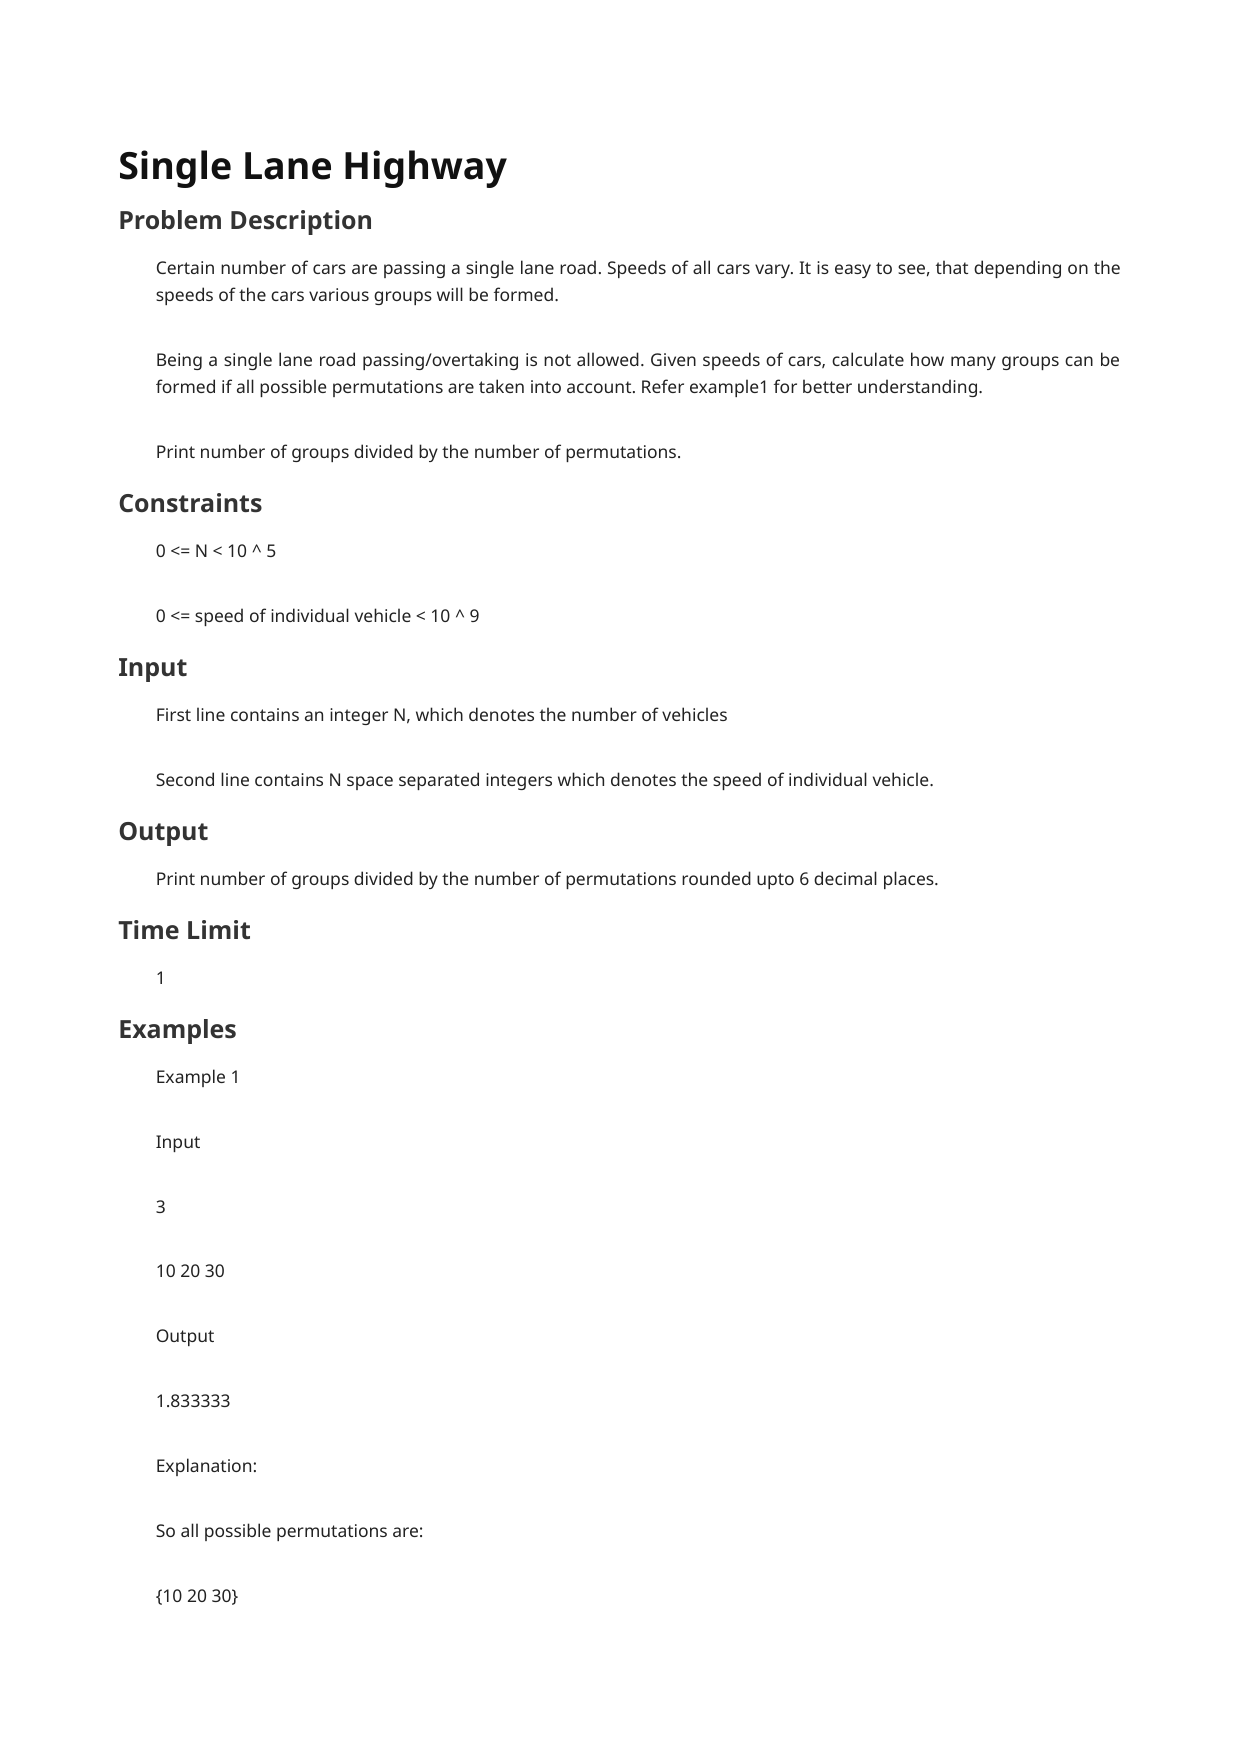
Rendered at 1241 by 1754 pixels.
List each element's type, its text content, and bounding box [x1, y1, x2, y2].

text First line contains an integer N, which denotes the number of vehicles [156, 703, 1122, 727]
text 10 20 30 [156, 1259, 1122, 1283]
text So all possible permutations are: [156, 1519, 1122, 1543]
text Output [156, 1324, 1122, 1348]
subtitle Time Limit [118, 913, 1122, 947]
text Input [156, 1129, 1122, 1153]
text 3 [156, 1194, 1122, 1218]
subtitle Constraints [118, 486, 1122, 520]
text Being a single lane road passing/overtaking is not allowed. Given speeds of cars, calculate how many groups can be formed if all possible permutations are taken into account. Refer example1 for better understanding. [156, 348, 1122, 399]
subtitle Problem Description [118, 202, 1122, 237]
text Explanation: [156, 1454, 1122, 1478]
subtitle Output [118, 814, 1122, 848]
text Print number of groups divided by the number of permutations rounded upto 6 decimal places. [156, 867, 1122, 890]
text Print number of groups divided by the number of permutations. [156, 440, 1122, 464]
text 1.833333 [156, 1389, 1122, 1413]
text {10 20 30} [156, 1584, 1122, 1607]
subtitle Single Lane Highway [118, 139, 1122, 190]
text 0 <= N < 10 ^ 5 [156, 539, 1122, 563]
subtitle Examples [118, 1012, 1122, 1046]
text 1 [156, 966, 1122, 989]
subtitle Input [118, 650, 1122, 684]
text 0 <= speed of individual vehicle < 10 ^ 9 [156, 604, 1122, 628]
text Second line contains N space separated integers which denotes the speed of individual vehicle. [156, 768, 1122, 791]
text Certain number of cars are passing a single lane road. Speeds of all cars vary. It is easy to see, that depending on the speeds of the cars various groups will be formed. [156, 255, 1122, 307]
text Example 1 [156, 1064, 1122, 1088]
